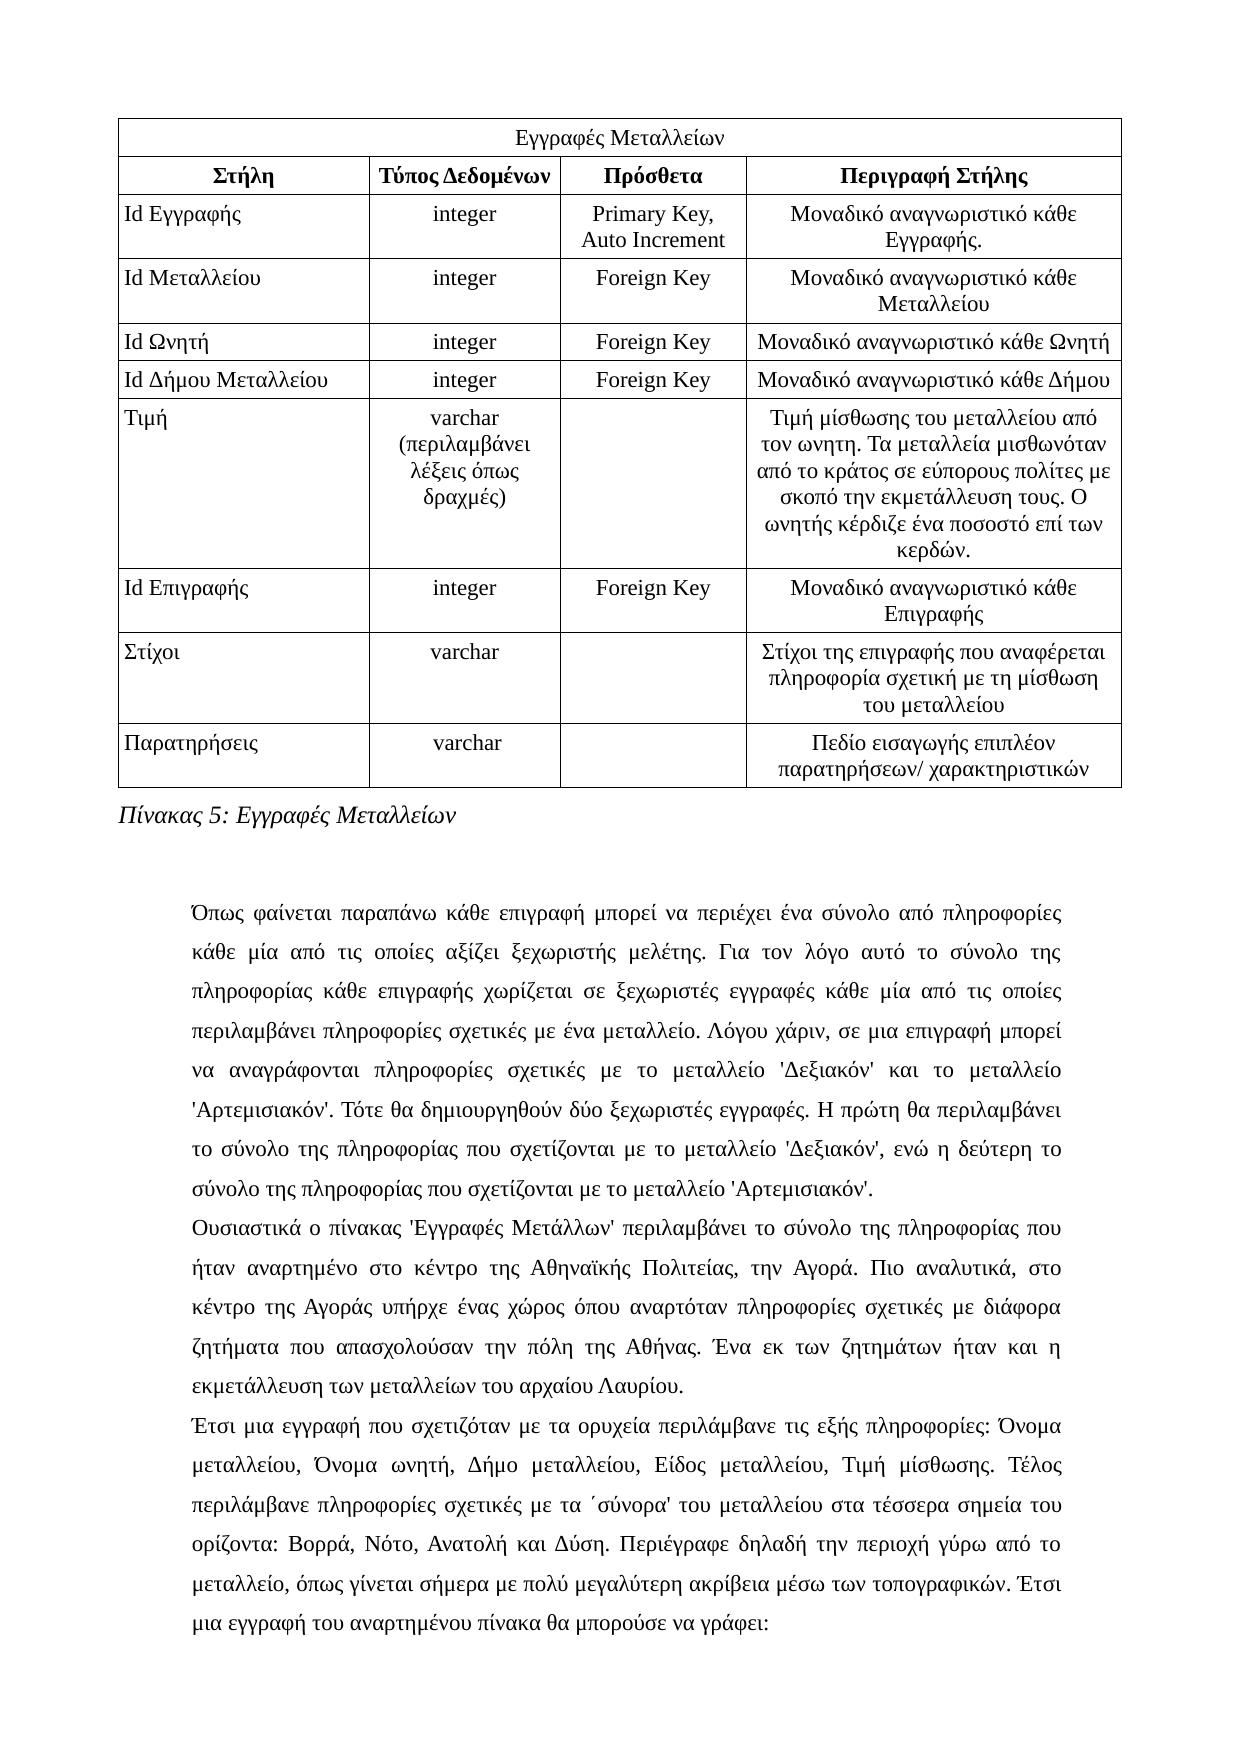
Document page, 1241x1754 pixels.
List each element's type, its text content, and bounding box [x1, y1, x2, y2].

table_cell Primary Key, Auto Increment [561, 195, 746, 258]
table_cell Μοναδικό αναγνωριστικό κάθε Επιγραφής [747, 569, 1121, 632]
table_cell integer [370, 324, 560, 360]
table_cell varchar (περιλαμβάνει λέξεις όπως δραχμές) [370, 399, 560, 568]
table_cell Τιμή [119, 399, 369, 568]
table_cell Πεδίο εισαγωγής επιπλέον παρατηρήσεων/ χαρακτηριστικών [747, 724, 1121, 787]
text Ουσιαστικά ο πίνακας 'Εγγραφές Μετάλλων' περιλαμβάνει το σύνολο της πληροφορίας που ήταν αναρτημένο στο κέντρο της Αθηναϊκής Πολιτείας, την Αγορά. Πιο αναλυτικά, στο κέντρο της Αγοράς υπήρχε ένας χώρος όπου αναρτόταν πληροφορίες σχετικές με διάφορα ζητήματα που απασχολούσαν την πόλη της Αθήνας. Ένα εκ των ζητημάτων ήταν και η εκμετάλλευση των μεταλλείων του αρχαίου Λαυρίου. [192, 1214, 1063, 1399]
table_cell Στίχοι της επιγραφής που αναφέρεται πληροφορία σχετική με τη μίσθωση του μεταλλείου [747, 633, 1121, 723]
table_cell Στήλη [119, 157, 369, 194]
table_cell Πρόσθετα [561, 157, 746, 194]
table_cell Id Δήμου Μεταλλείου [119, 361, 369, 398]
table_cell Μοναδικό αναγνωριστικό κάθε Δήμου [747, 361, 1121, 398]
table_cell [561, 724, 746, 787]
table_cell Foreign Key [561, 324, 746, 360]
table_cell integer [370, 361, 560, 398]
table_cell Τιμή μίσθωσης του μεταλλείου από τον ωνητη. Τα μεταλλεία μισθωνόταν από το κράτος σε εύπορους πολίτες με σκοπό την εκμετάλλευση τους. Ο ωνητής κέρδιζε ένα ποσοστό επί των κερδών. [747, 399, 1121, 568]
table_cell Foreign Key [561, 361, 746, 398]
table_cell integer [370, 569, 560, 632]
table_cell integer [370, 195, 560, 258]
table_header Εγγραφές Μεταλλείων [119, 119, 1121, 156]
table_cell [561, 399, 746, 568]
table_cell Μοναδικό αναγνωριστικό κάθε Εγγραφής. [747, 195, 1121, 258]
table_cell Μοναδικό αναγνωριστικό κάθε Μεταλλείου [747, 259, 1121, 322]
table_cell varchar [370, 724, 560, 787]
table_cell Id Εγγραφής [119, 195, 369, 258]
table_cell Id Ωνητή [119, 324, 369, 360]
table_cell [561, 633, 746, 723]
table_cell Στίχοι [119, 633, 369, 723]
table_cell Foreign Key [561, 259, 746, 322]
table_cell Μοναδικό αναγνωριστικό κάθε Ωνητή [747, 324, 1121, 360]
table_cell Id Μεταλλείου [119, 259, 369, 322]
table_cell Id Επιγραφής [119, 569, 369, 632]
text Όπως φαίνεται παραπάνω κάθε επιγραφή μπορεί να περιέχει ένα σύνολο από πληροφορίες κάθε μία από τις οποίες αξίζει ξεχωριστής μελέτης. Για τον λόγο αυτό το σύνολο της πληροφορίας κάθε επιγραφής χωρίζεται σε ξεχωριστές εγγραφές κάθε μία από τις οποίες περιλαμβάνει πληροφορίες σχετικές με ένα μεταλλείο. Λόγου χάριν, σε μια επιγραφή μπορεί να αναγράφονται πληροφορίες σχετικές με το μεταλλείο 'Δεξιακόν' και το μεταλλείο 'Αρτεμισιακόν'. Τότε θα δημιουργηθούν δύο ξεχωριστές εγγραφές. Η πρώτη θα περιλαμβάνει το σύνολο της πληροφορίας που σχετίζονται με το μεταλλείο 'Δεξιακόν', ενώ η δεύτερη το σύνολο της πληροφορίας που σχετίζονται με το μεταλλείο 'Αρτεμισιακόν'. [192, 898, 1063, 1201]
table_cell Περιγραφή Στήλης [747, 157, 1121, 194]
table_cell Foreign Key [561, 569, 746, 632]
text Πίνακας 5: Εγγραφές Μεταλλείων [118, 800, 1122, 828]
table_cell Παρατηρήσεις [119, 724, 369, 787]
table_cell varchar [370, 633, 560, 723]
table_cell integer [370, 259, 560, 322]
text Έτσι μια εγγραφή που σχετιζόταν με τα ορυχεία περιλάμβανε τις εξής πληροφορίες: Όνομα μεταλλείου, Όνομα ωνητή, Δήμο μεταλλείου, Είδος μεταλλείου, Τιμή μίσθωσης. Τέλος περιλάμβανε πληροφορίες σχετικές με τα ΄σύνορα' του μεταλλείου στα τέσσερα σημεία του ορίζοντα: Βορρά, Νότο, Ανατολή και Δύση. Περιέγραφε δηλαδή την περιοχή γύρω από το μεταλλείο, όπως γίνεται σήμερα με πολύ μεγαλύτερη ακρίβεια μέσω των τοπογραφικών. Έτσι μια εγγραφή του αναρτημένου πίνακα θα μπορούσε να γράφει: [192, 1412, 1063, 1636]
table_cell Τύπος Δεδομένων [370, 157, 560, 194]
